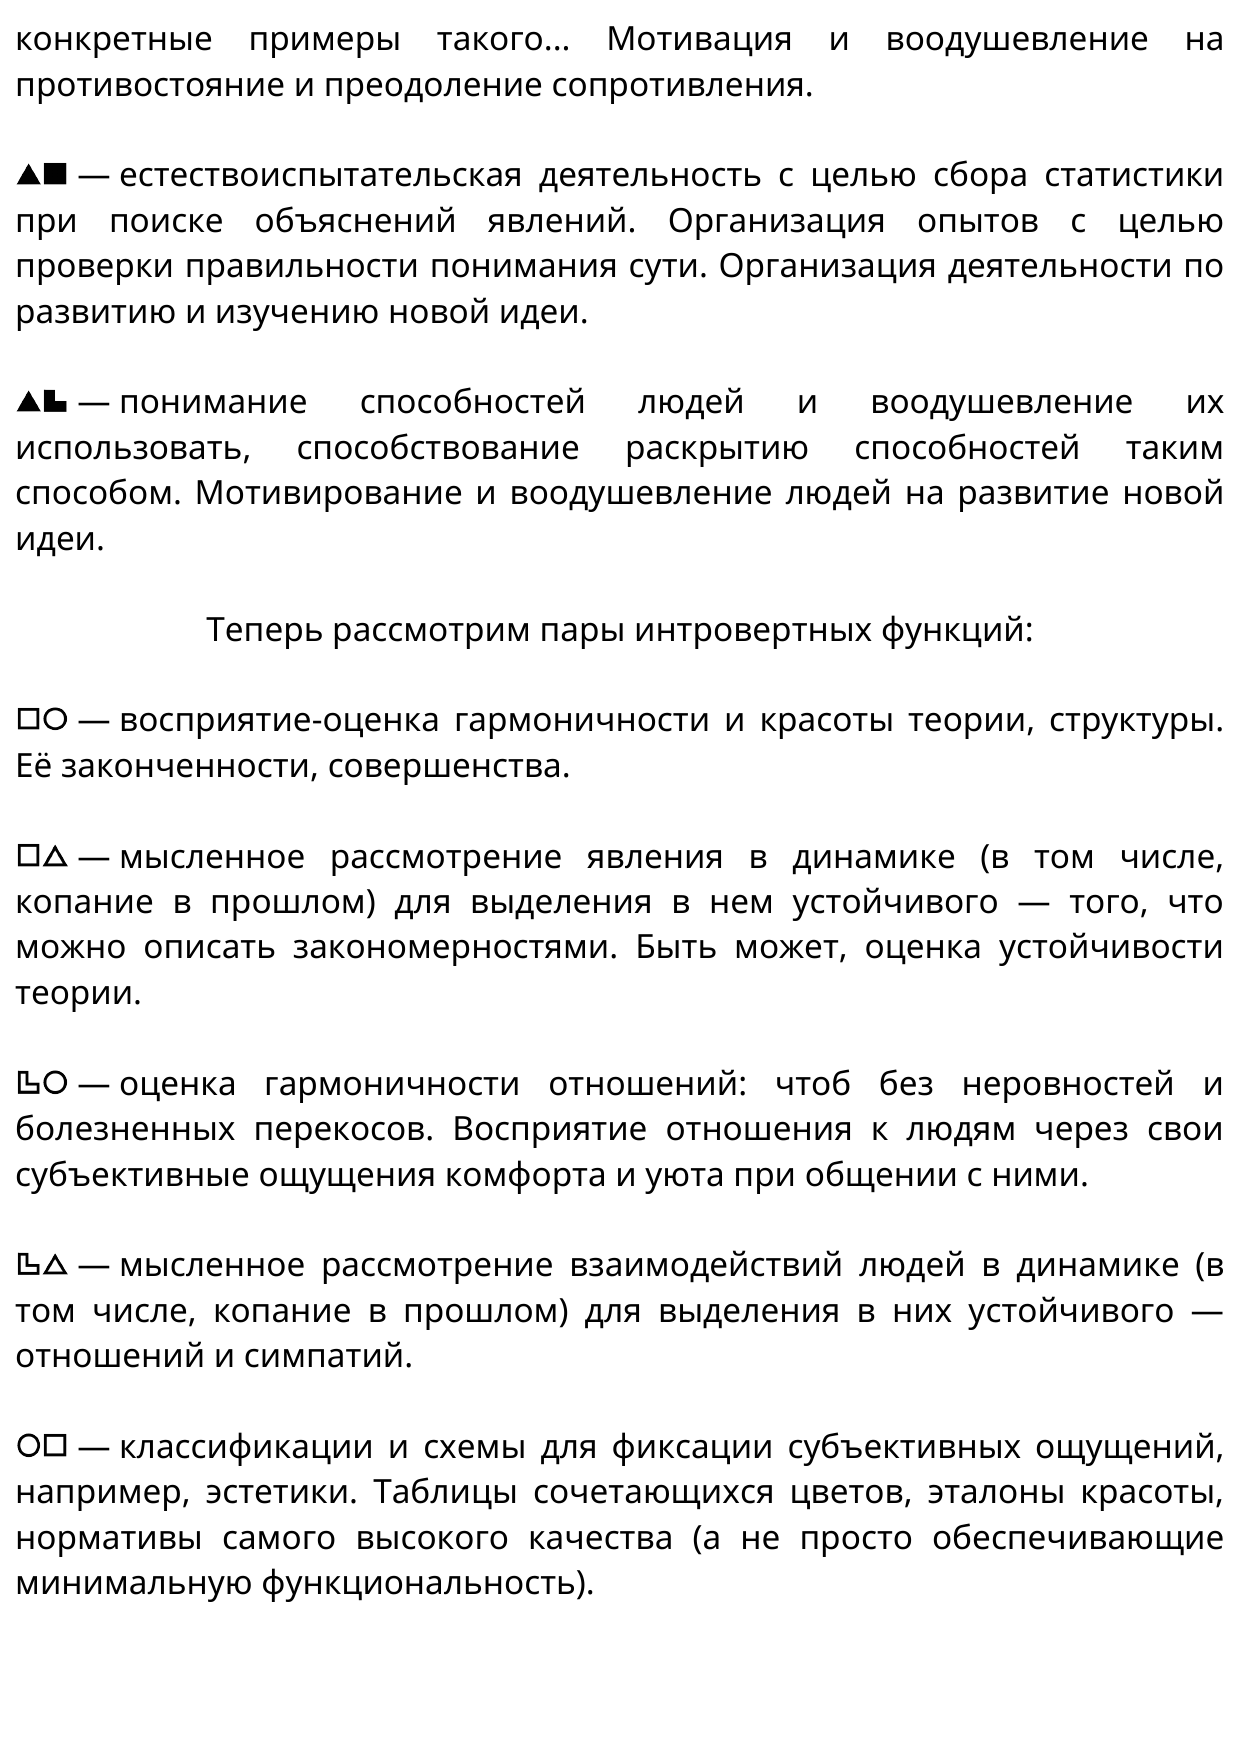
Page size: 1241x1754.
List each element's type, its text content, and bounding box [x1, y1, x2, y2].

text — классификации и схемы для фиксации субъективных ощущений, например, эстетики. Таблицы сочетающихся цветов, эталоны красоты, нормативы самого высокого качества (а не просто обеспечивающие минимальную функциональность). [15, 1423, 1226, 1604]
picture [15, 387, 69, 414]
text — оценка гармоничности отношений: чтоб без неровностей и болезненных перекосов. Восприятие отношения к людям через свои субъективные ощущения комфорта и уюта при общении с ними. [15, 1059, 1226, 1196]
text — естествоиспытательская деятельность с целью сбора статистики при поиске объяснений явлений. Организация опытов с целью проверки правильности понимания сути. Организация деятельности по развитию и изучению новой идеи. [15, 151, 1226, 333]
picture [15, 705, 69, 732]
text Теперь рассмотрим пары интровертных функций: [15, 605, 1226, 651]
picture [15, 841, 69, 869]
text — понимание способностей людей и воодушевление их использовать, способствование раскрытию способностей таким способом. Мотивирование и воодушевление людей на развитие новой идеи. [15, 378, 1226, 560]
text — восприятие-оценка гармоничности и красоты теории, структуры. Её законченности, совершенства. [15, 696, 1226, 787]
picture [15, 1431, 69, 1459]
picture [15, 1250, 69, 1277]
text — мысленное рассмотрение явления в динамике (в том числе, копание в прошлом) для выделения в нем устойчивого — того, что можно описать закономерностями. Быть может, оценка устойчивости теории. [15, 832, 1226, 1014]
text конкретные примеры такого... Мотивация и воодушевление на противостояние и преодоление сопротивления. [15, 15, 1226, 106]
text — мысленное рассмотрение взаимодействий людей в динамике (в том числе, копание в прошлом) для выделения в них устойчивого — отношений и симпатий. [15, 1241, 1226, 1377]
picture [15, 160, 69, 187]
picture [15, 1068, 69, 1096]
